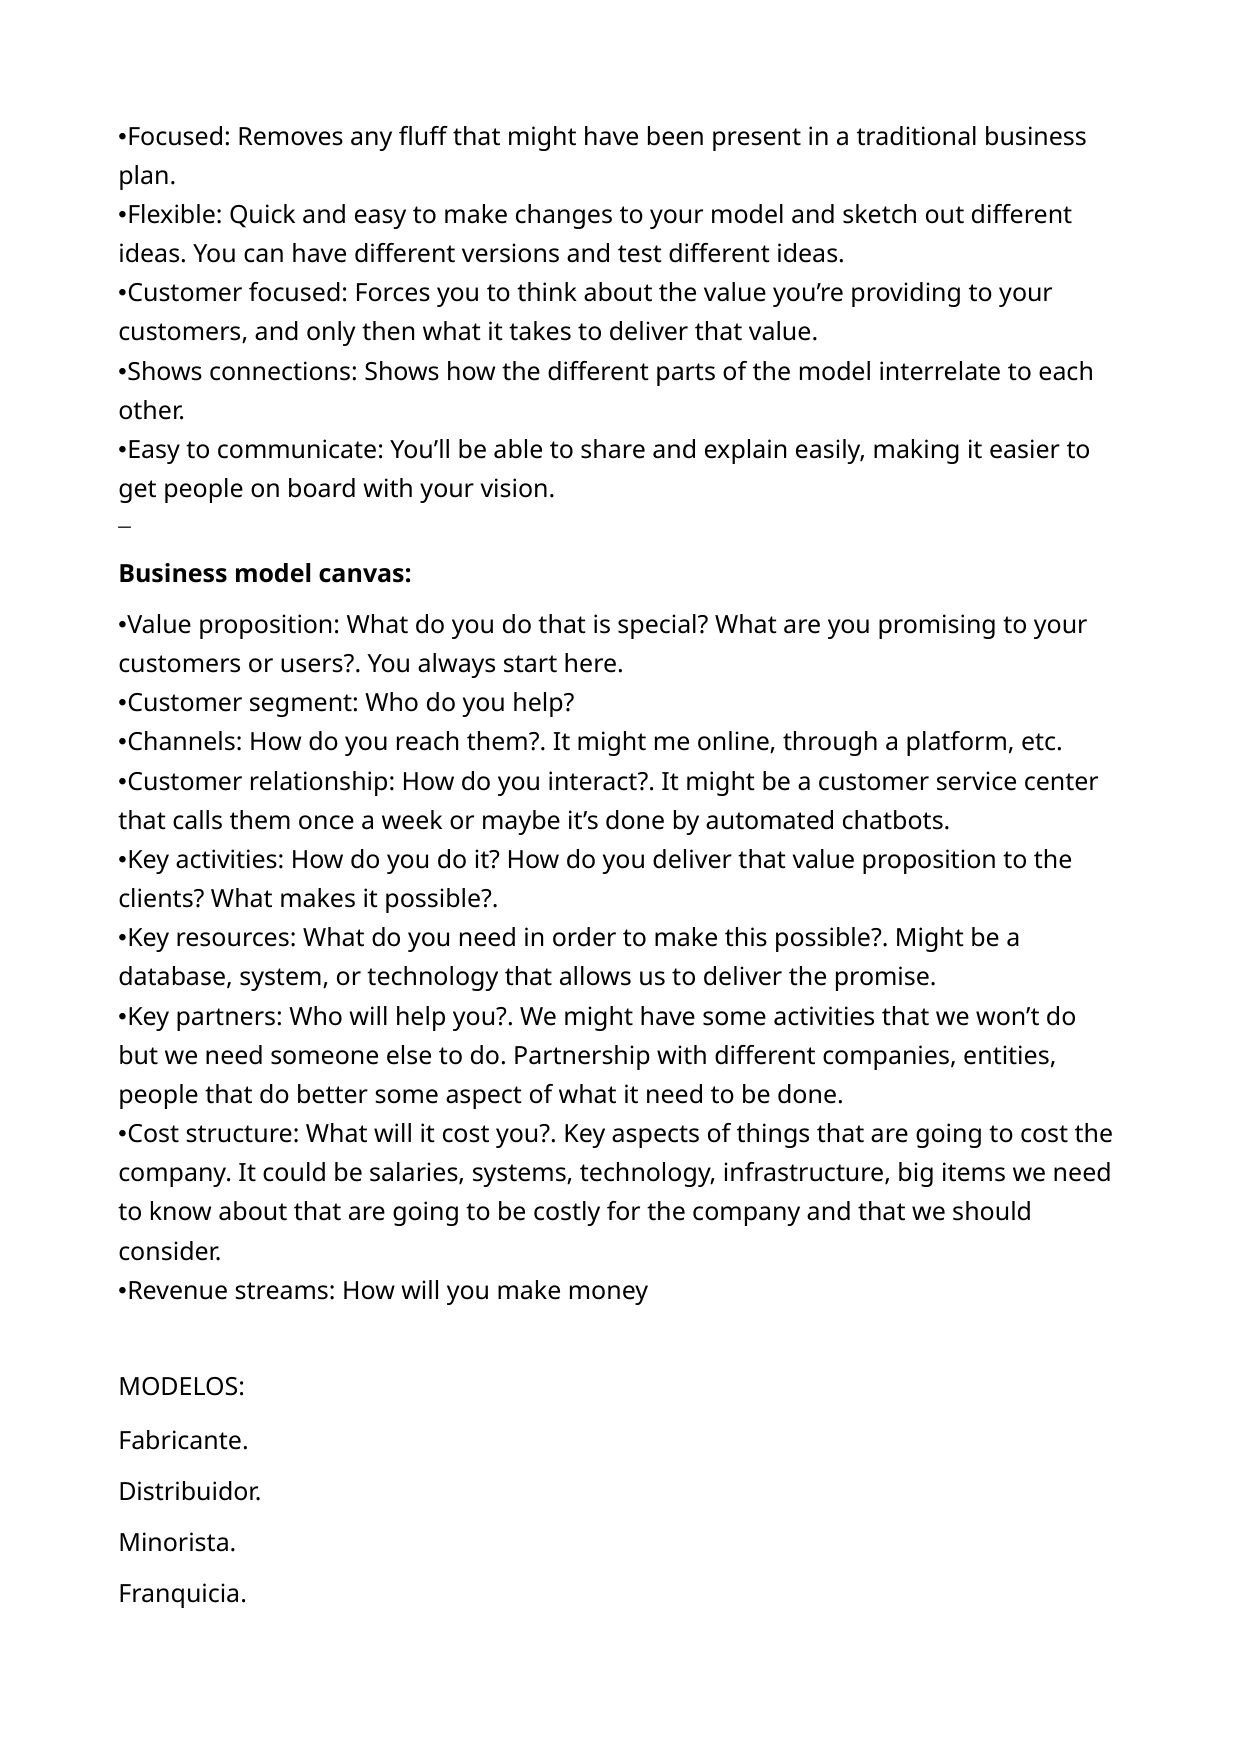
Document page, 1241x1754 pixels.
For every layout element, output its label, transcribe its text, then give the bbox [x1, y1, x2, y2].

text MODELOS: [118, 1369, 1122, 1403]
list Focused: Removes any fluff that might have been present in a traditional business plan. [118, 118, 1122, 191]
list Shows connections: Shows how the different parts of the model interrelate to each other. [118, 353, 1122, 426]
list Customer focused: Forces you to think about the value you’re providing to your customers, and only then what it takes to deliver that value. [118, 275, 1122, 348]
list Customer relationship: How do you interact?. It might be a customer service center that calls them once a week or maybe it’s done by automated chatbots. [118, 763, 1122, 836]
list Flexible: Quick and easy to make changes to your model and sketch out different ideas. You can have different versions and test different ideas. [118, 196, 1122, 270]
list Revenue streams: How will you make money [118, 1272, 1122, 1306]
list Easy to communicate: You’ll be able to share and explain easily, making it easier to get people on board with your vision. [118, 431, 1122, 505]
text Fabricante. Distribuidor. Minorista. Franquicia. [118, 1423, 1122, 1610]
list Key activities: How do you do it? How do you deliver that value proposition to the clients? What makes it possible?. [118, 842, 1122, 915]
list Value proposition: What do you do that is special? What are you promising to your customers or users?. You always start here. [118, 607, 1122, 680]
list Key partners: Who will help you?. We might have some activities that we won’t do but we need someone else to do. Partnership with different companies, entities, people that do better some aspect of what it need to be done. [118, 998, 1122, 1111]
list Channels: How do you reach them?. It might me online, through a platform, etc. [118, 724, 1122, 758]
text – Business model canvas: [118, 510, 1122, 589]
list Customer segment: Who do you help? [118, 685, 1122, 719]
list Key resources: What do you need in order to make this possible?. Might be a database, system, or technology that allows us to deliver the promise. [118, 920, 1122, 993]
list Cost structure: What will it cost you?. Key aspects of things that are going to cost the company. It could be salaries, systems, technology, infrastructure, big items we need to know about that are going to be costly for the company and that we should consider. [118, 1116, 1122, 1267]
